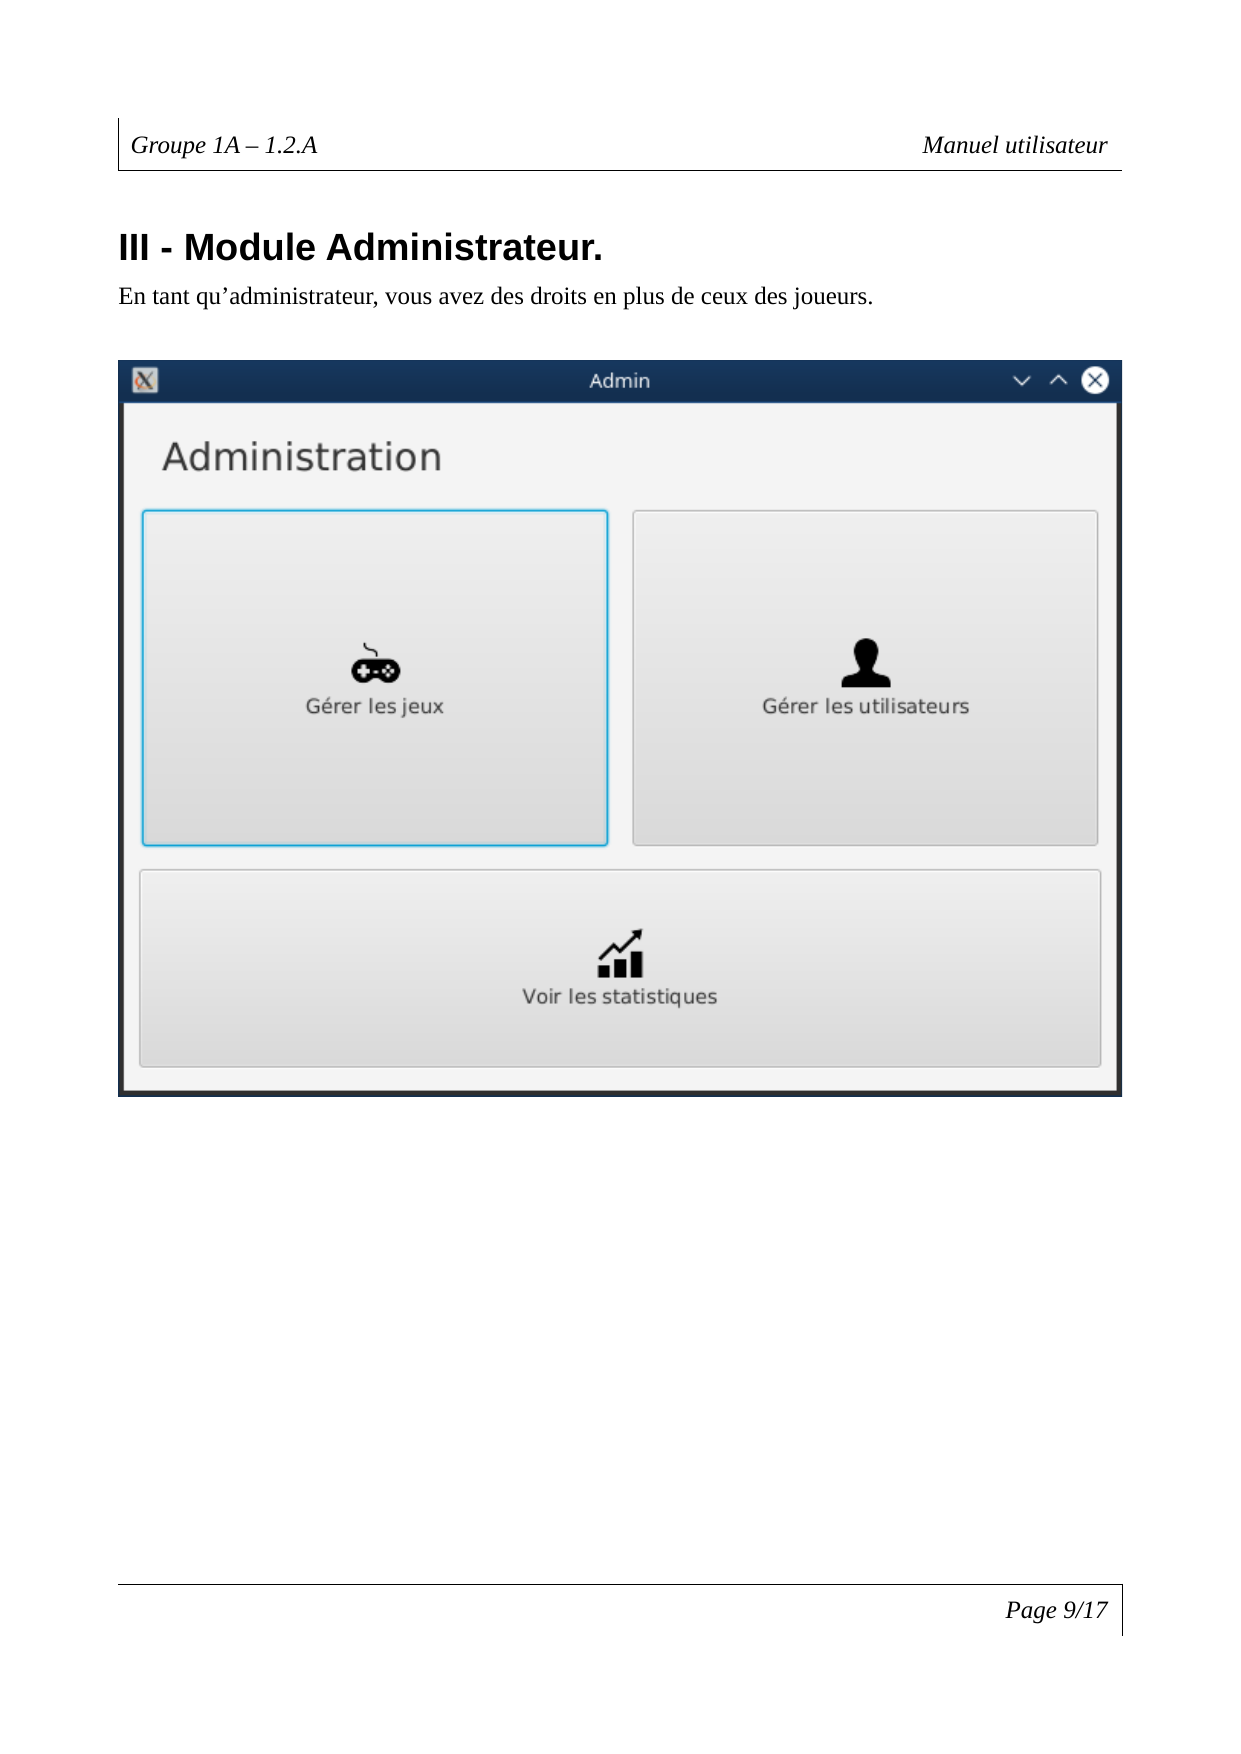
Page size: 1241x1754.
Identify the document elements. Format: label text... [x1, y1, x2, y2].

subtitle Module Administrateur. [118, 225, 1122, 269]
text En tant qu’administrateur, vous avez des droits en plus de ceux des joueurs. [118, 281, 1122, 310]
picture [118, 360, 1123, 1097]
